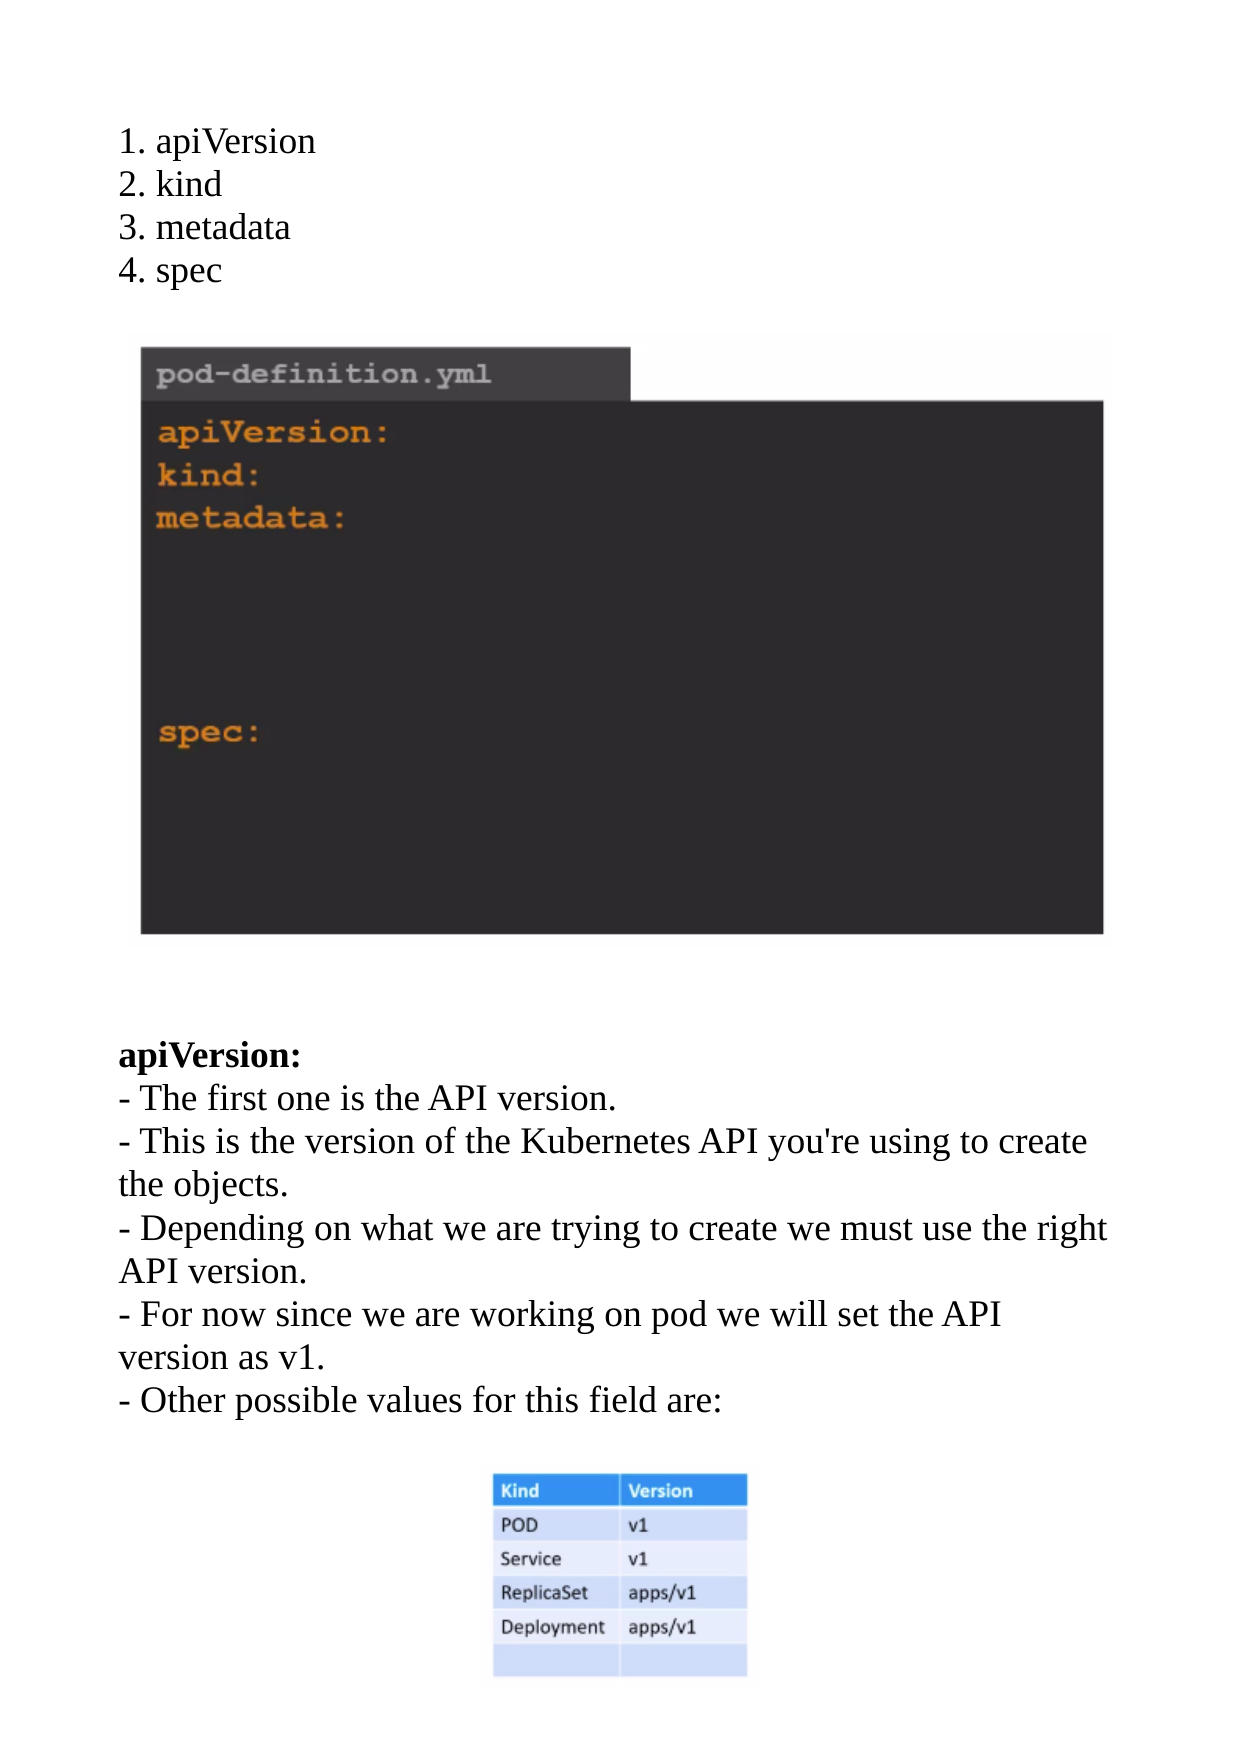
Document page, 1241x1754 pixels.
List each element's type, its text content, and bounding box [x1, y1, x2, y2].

text - Other possible values for this field are: [118, 1377, 1122, 1421]
picture [481, 1463, 760, 1686]
text 1. apiVersion [118, 118, 1122, 161]
text 4. spec [118, 247, 1122, 291]
text - This is the version of the Kubernetes API you're using to create the objects. [118, 1119, 1122, 1205]
text - The first one is the API version. [118, 1076, 1122, 1119]
picture [127, 333, 1113, 947]
text 2. kind [118, 161, 1122, 204]
text - Depending on what we are trying to create we must use the right API version. [118, 1205, 1122, 1291]
text apiVersion: [118, 1032, 1122, 1076]
text 3. metadata [118, 204, 1122, 247]
text - For now since we are working on pod we will set the API version as v1. [118, 1291, 1122, 1377]
